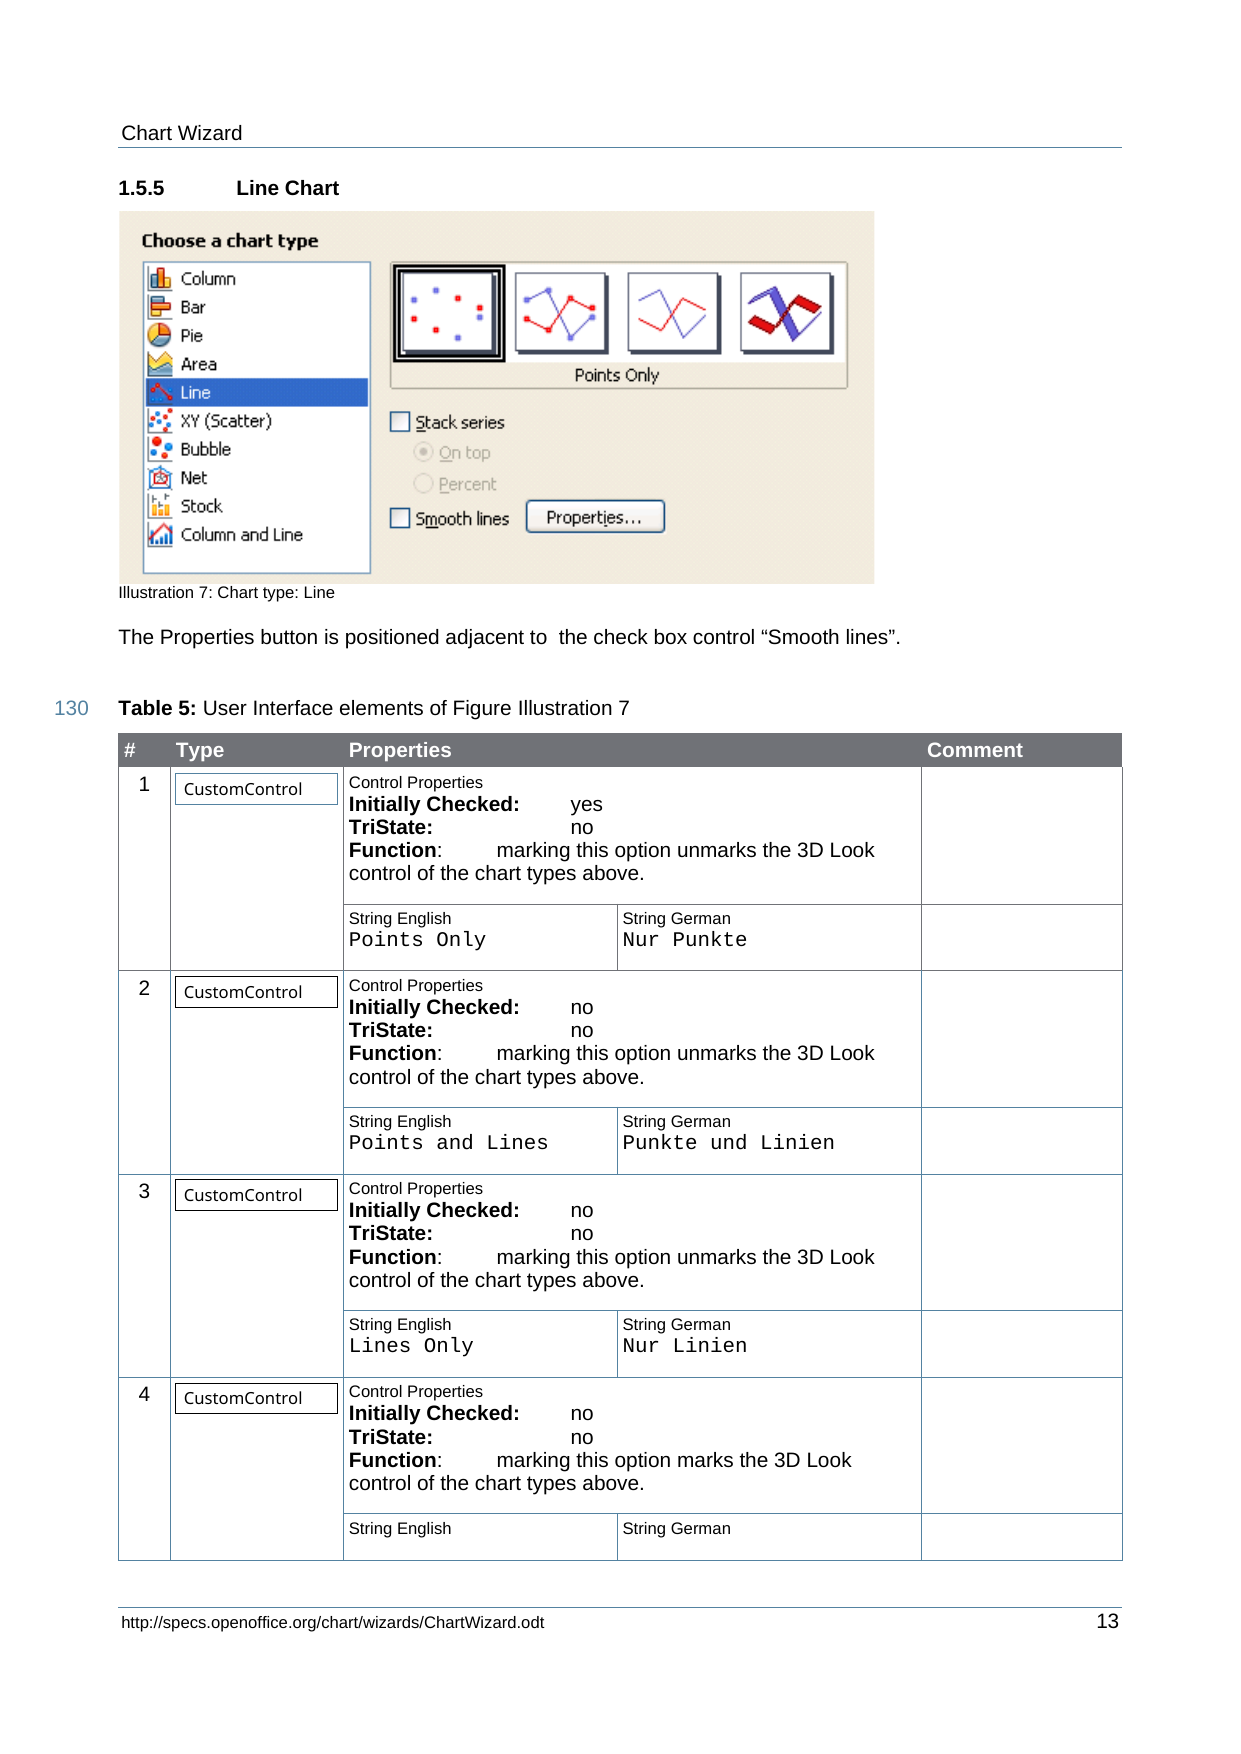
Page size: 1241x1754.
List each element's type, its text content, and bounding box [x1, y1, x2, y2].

table_header Type [170, 733, 343, 767]
table_header Properties [343, 733, 921, 767]
table_cell [171, 971, 343, 1174]
table_cell String German [618, 1514, 921, 1560]
table_cell [922, 905, 1122, 970]
table_cell [171, 1378, 343, 1560]
table_header # [118, 733, 170, 767]
table_header [922, 971, 1122, 1107]
table_cell 2 [119, 971, 170, 1174]
table_cell String German Nur Punkte [618, 905, 921, 970]
table_cell String English Points and Lines [344, 1108, 617, 1174]
table_cell String German Nur Linien [618, 1311, 921, 1377]
table_cell 3 [119, 1175, 170, 1377]
table_cell [922, 1108, 1122, 1174]
table_cell String German Punkte und Linien [618, 1108, 921, 1174]
table_header Control Properties Initially Checked: no TriState: no Function: marking this option marks the 3D Look control of the chart types above. [344, 1378, 921, 1513]
table_cell [171, 767, 343, 970]
text The Properties button is positioned adjacent to the check box control “Smooth lines”. [118, 625, 1122, 649]
table_header Control Properties Initially Checked: no TriState: no Function: marking this option unmarks the 3D Look control of the chart types above. [344, 971, 921, 1107]
table_header Control Properties Initially Checked: yes TriState: no Function: marking this option unmarks the 3D Look control of the chart types above. [344, 767, 921, 903]
text Illustration 7: Chart type: Line [118, 584, 874, 602]
table_cell 4 [119, 1378, 170, 1560]
table_cell [922, 1514, 1122, 1560]
table_header [922, 1378, 1122, 1513]
text Table 5: User Interface elements of Figure Illustration 7 [118, 697, 1122, 720]
table_cell String English [344, 1514, 617, 1560]
table_cell [171, 1175, 343, 1377]
table_cell String English Lines Only [344, 1311, 617, 1377]
table_cell 1 [119, 767, 170, 970]
table_header Control Properties Initially Checked: no TriState: no Function: marking this option unmarks the 3D Look control of the chart types above. [344, 1175, 921, 1310]
table_cell [922, 1311, 1122, 1377]
subtitle Line Chart [118, 177, 1122, 200]
table_header [922, 767, 1122, 903]
table_header [922, 1175, 1122, 1310]
table_cell String English Points Only [344, 905, 617, 970]
table_header Comment [921, 733, 1122, 767]
